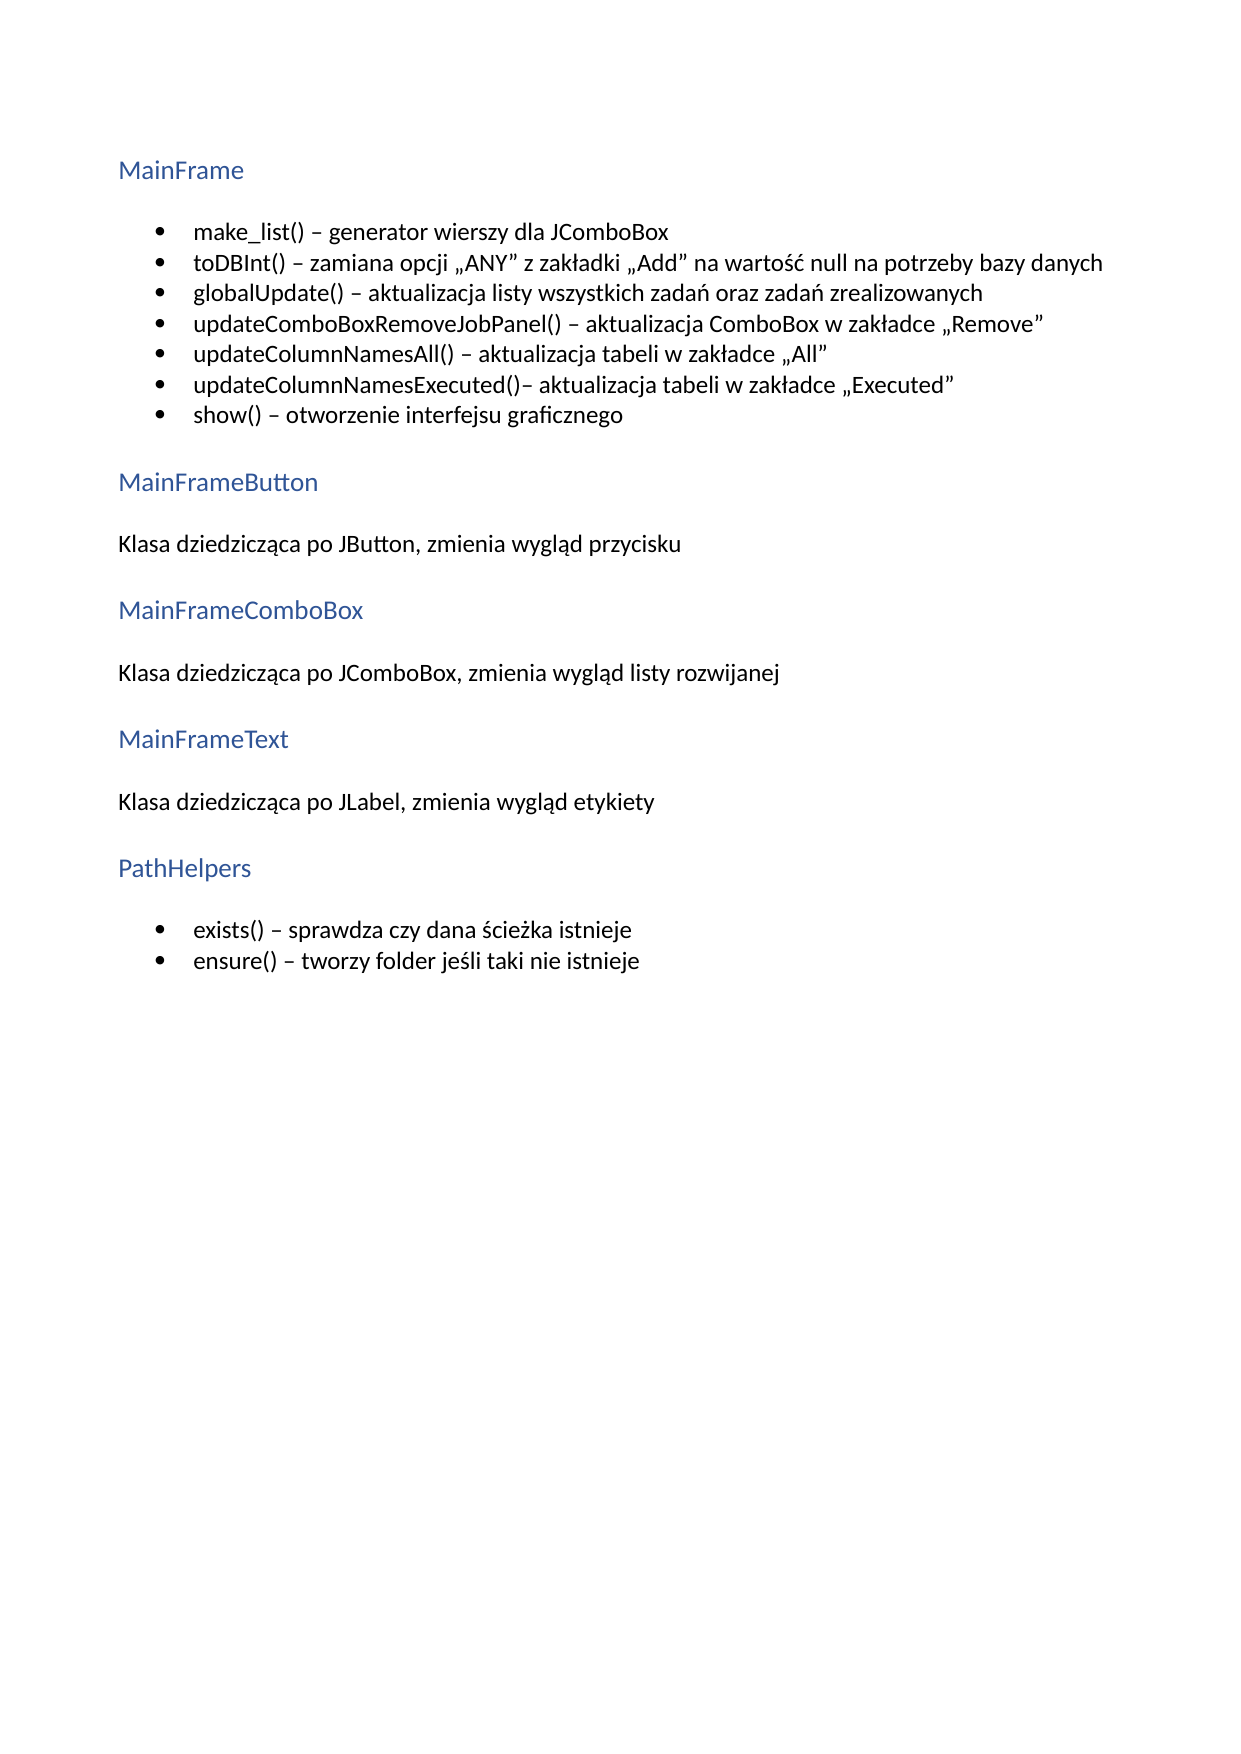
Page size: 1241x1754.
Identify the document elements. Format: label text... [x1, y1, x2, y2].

subtitle PathHelpers [118, 851, 1122, 884]
list ensure() – tworzy folder jeśli taki nie istnieje [156, 945, 1122, 976]
subtitle MainFrameComboBox [118, 593, 1122, 626]
subtitle MainFrameText [118, 722, 1122, 755]
list updateColumnNamesAll() – aktualizacja tabeli w zakładce „All” [156, 338, 1122, 369]
text Klasa dziedzicząca po JButton, zmienia wygląd przycisku [118, 528, 1122, 559]
text Klasa dziedzicząca po JComboBox, zmienia wygląd listy rozwijanej [118, 657, 1122, 687]
list globalUpdate() – aktualizacja listy wszystkich zadań oraz zadań zrealizowanych [156, 277, 1122, 308]
list toDBInt() – zamiana opcji „ANY” z zakładki „Add” na wartość null na potrzeby bazy danych [156, 247, 1122, 277]
subtitle MainFrame [118, 153, 1122, 186]
list updateComboBoxRemoveJobPanel() – aktualizacja ComboBox w zakładce „Remove” [156, 308, 1122, 338]
text Klasa dziedzicząca po JLabel, zmienia wygląd etykiety [118, 786, 1122, 816]
list make_list() – generator wierszy dla JComboBox [156, 216, 1122, 247]
list updateColumnNamesExecuted()– aktualizacja tabeli w zakładce „Executed” [156, 369, 1122, 399]
list show() – otworzenie interfejsu graficznego [156, 399, 1122, 430]
list exists() – sprawdza czy dana ścieżka istnieje [156, 914, 1122, 945]
subtitle MainFrameButton [118, 465, 1122, 498]
